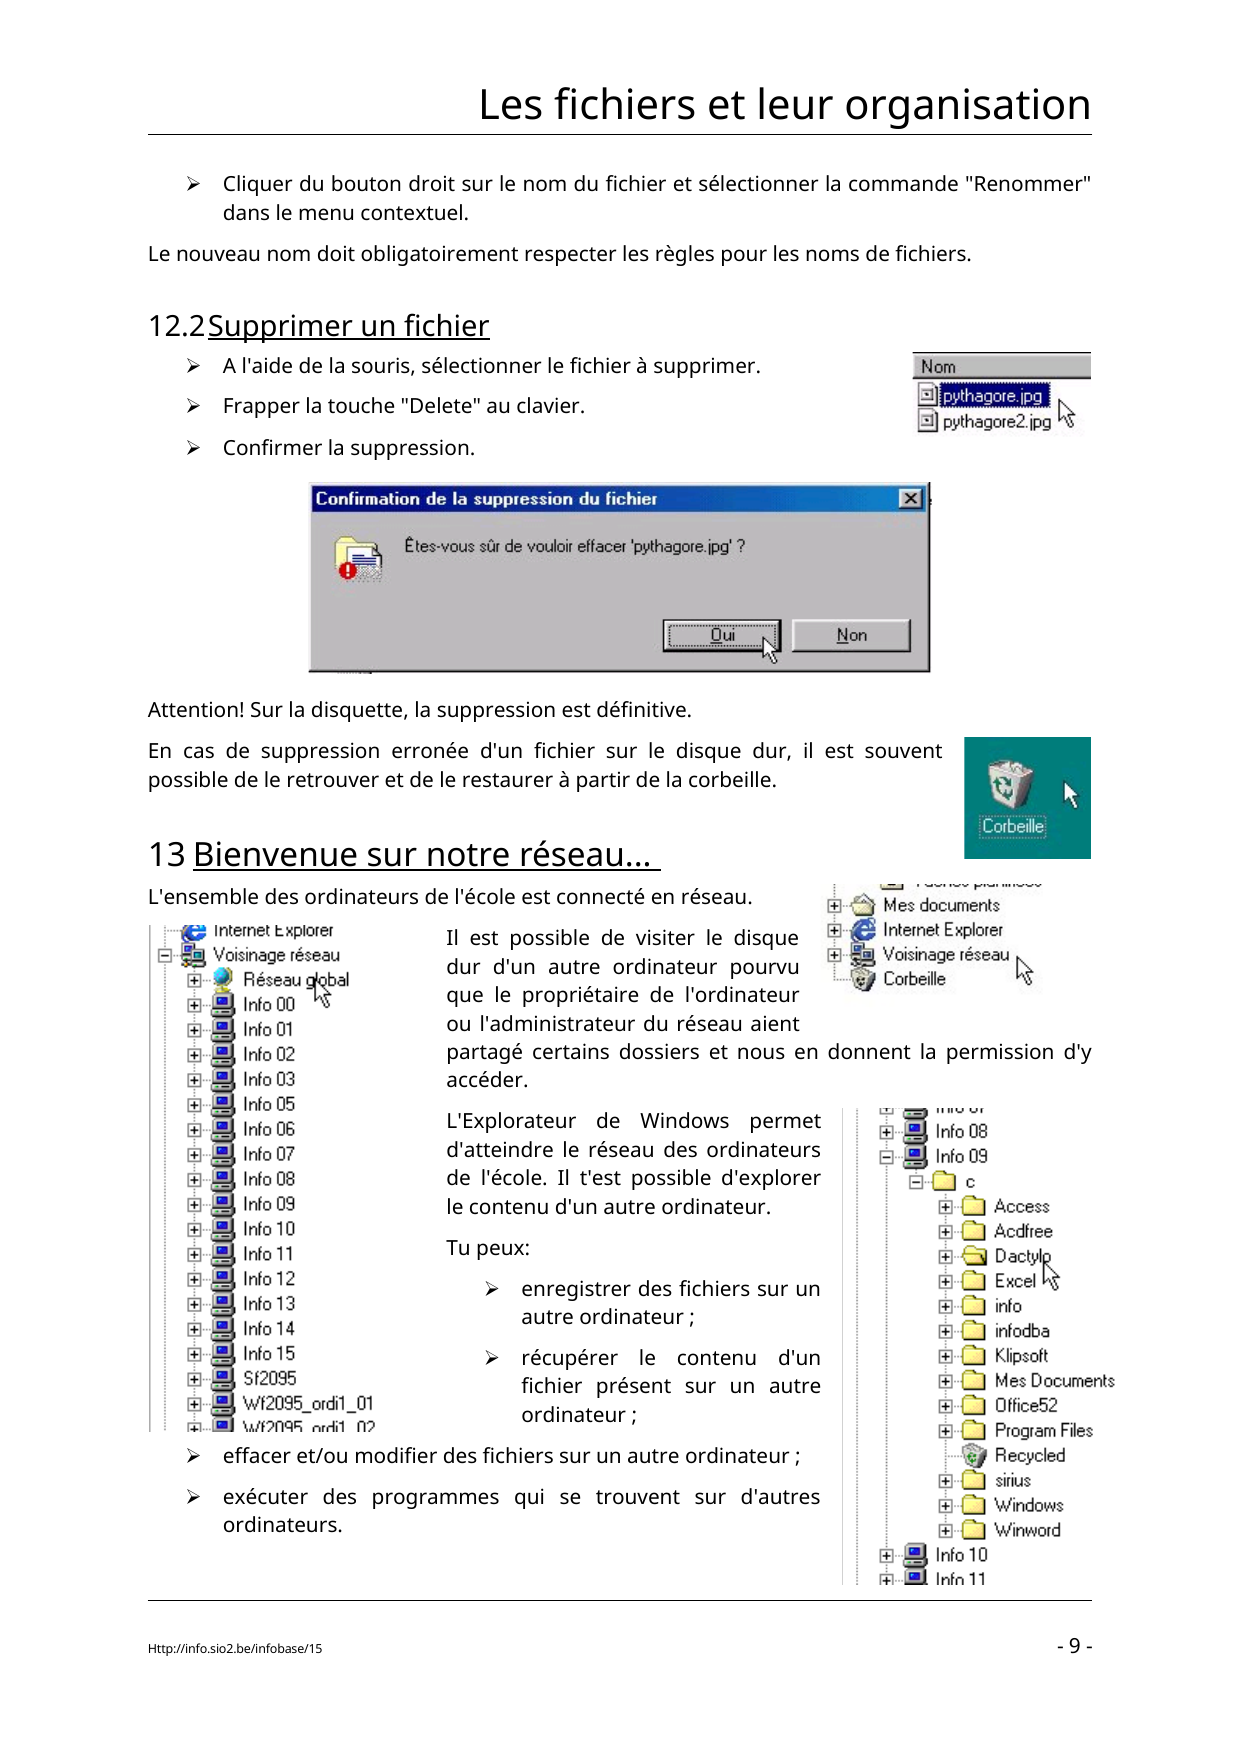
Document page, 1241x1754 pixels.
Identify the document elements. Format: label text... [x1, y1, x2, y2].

picture [820, 884, 1091, 1013]
list effacer et/ou modifier des fichiers sur un autre ordinateur ; [185, 1441, 840, 1469]
text Il est possible de visiter le disque dur d'un autre ordinateur pourvu que le propriétaire de l'ordinateur ou l'administrateur du réseau aient partagé certains dossiers et nous en donnent la permission d'y accéder. [148, 923, 1092, 1433]
picture [842, 1108, 1124, 1585]
list A l'aide de la souris, sélectionner le fichier à supprimer. [185, 351, 1092, 444]
text Attention! Sur la disquette, la suppression est définitive. [148, 695, 1092, 724]
subtitle Bienvenue sur notre réseau... [148, 831, 1092, 876]
text Tu peux: [427, 1233, 840, 1261]
list récupérer le contenu d'un fichier présent sur un autre ordinateur ; [427, 1343, 840, 1428]
text L'Explorateur de Windows permet d'atteindre le réseau des ordinateurs de l'école. Il t'est possible d'explorer le contenu d'un autre ordinateur. [427, 1106, 1125, 1586]
subtitle Supprimer un fichier [148, 305, 1092, 344]
list Cliquer du bouton droit sur le nom du fichier et sélectionner la commande "Renommer" dans le menu contextuel. [185, 169, 1092, 226]
list Frapper la touche "Delete" au clavier. [185, 392, 911, 420]
picture [912, 352, 1091, 443]
list Confirmer la suppression. [185, 433, 1092, 461]
picture [308, 482, 932, 674]
text L'ensemble des ordinateurs de l'école est connecté en réseau. [148, 882, 1092, 1014]
text Le nouveau nom doit obligatoirement respecter les règles pour les noms de fichiers. [148, 239, 1092, 267]
picture [149, 925, 426, 1432]
picture [964, 737, 1091, 859]
list enregistrer des fichiers sur un autre ordinateur ; [427, 1274, 840, 1331]
text En cas de suppression erronée d'un fichier sur le disque dur, il est souvent possible de le retrouver et de le restaurer à partir de la corbeille. [148, 736, 1092, 860]
list exécuter des programmes qui se trouvent sur d'autres ordinateurs. [185, 1482, 840, 1539]
